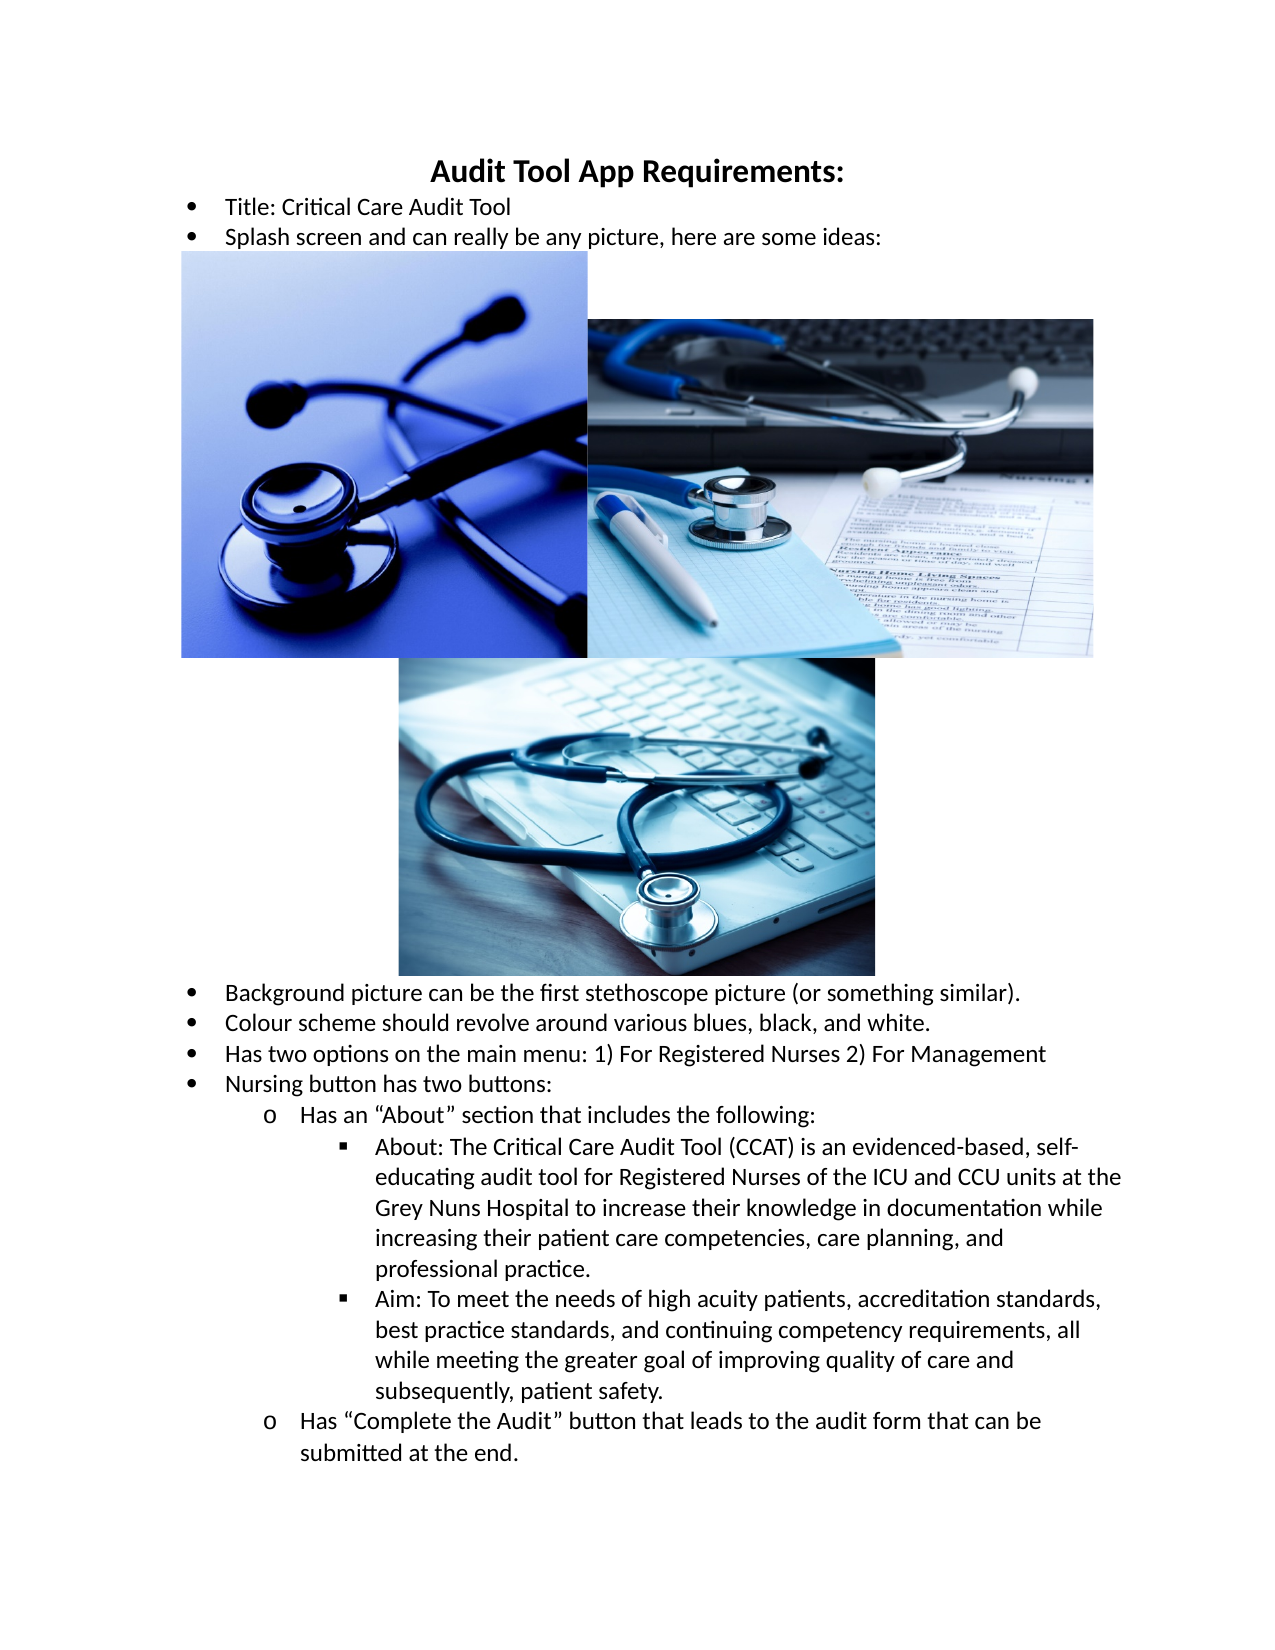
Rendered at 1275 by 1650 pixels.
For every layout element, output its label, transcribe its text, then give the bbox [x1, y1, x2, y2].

list Has “Complete the Audit” button that leads to the audit form that can be submitted at the end. [262, 1405, 1125, 1468]
list Nursing button has two buttons: [187, 1068, 1125, 1099]
list Aim: To meet the needs of high acuity patients, accreditation standards, best practice standards, and continuing competency requirements, all while meeting the greater goal of improving quality of care and subsequently, patient safety. [337, 1283, 1125, 1405]
picture [181, 251, 1094, 976]
list About: The Critical Care Audit Tool (CCAT) is an evidenced-based, self-educating audit tool for Registered Nurses of the ICU and CCU units at the Grey Nuns Hospital to increase their knowledge in documentation while increasing their patient care competencies, care planning, and professional practice. [337, 1131, 1125, 1283]
list Background picture can be the first stethoscope picture (or something similar). [187, 977, 1125, 1007]
list Title: Critical Care Audit Tool [187, 191, 1125, 221]
list Has an “About” section that includes the following: [262, 1099, 1125, 1131]
list Splash screen and can really be any picture, here are some ideas: [187, 221, 1125, 252]
text Audit Tool App Requirements: [150, 150, 1125, 191]
list Has two options on the main menu: 1) For Registered Nurses 2) For Management [187, 1038, 1125, 1068]
list Colour scheme should revolve around various blues, black, and white. [187, 1007, 1125, 1038]
